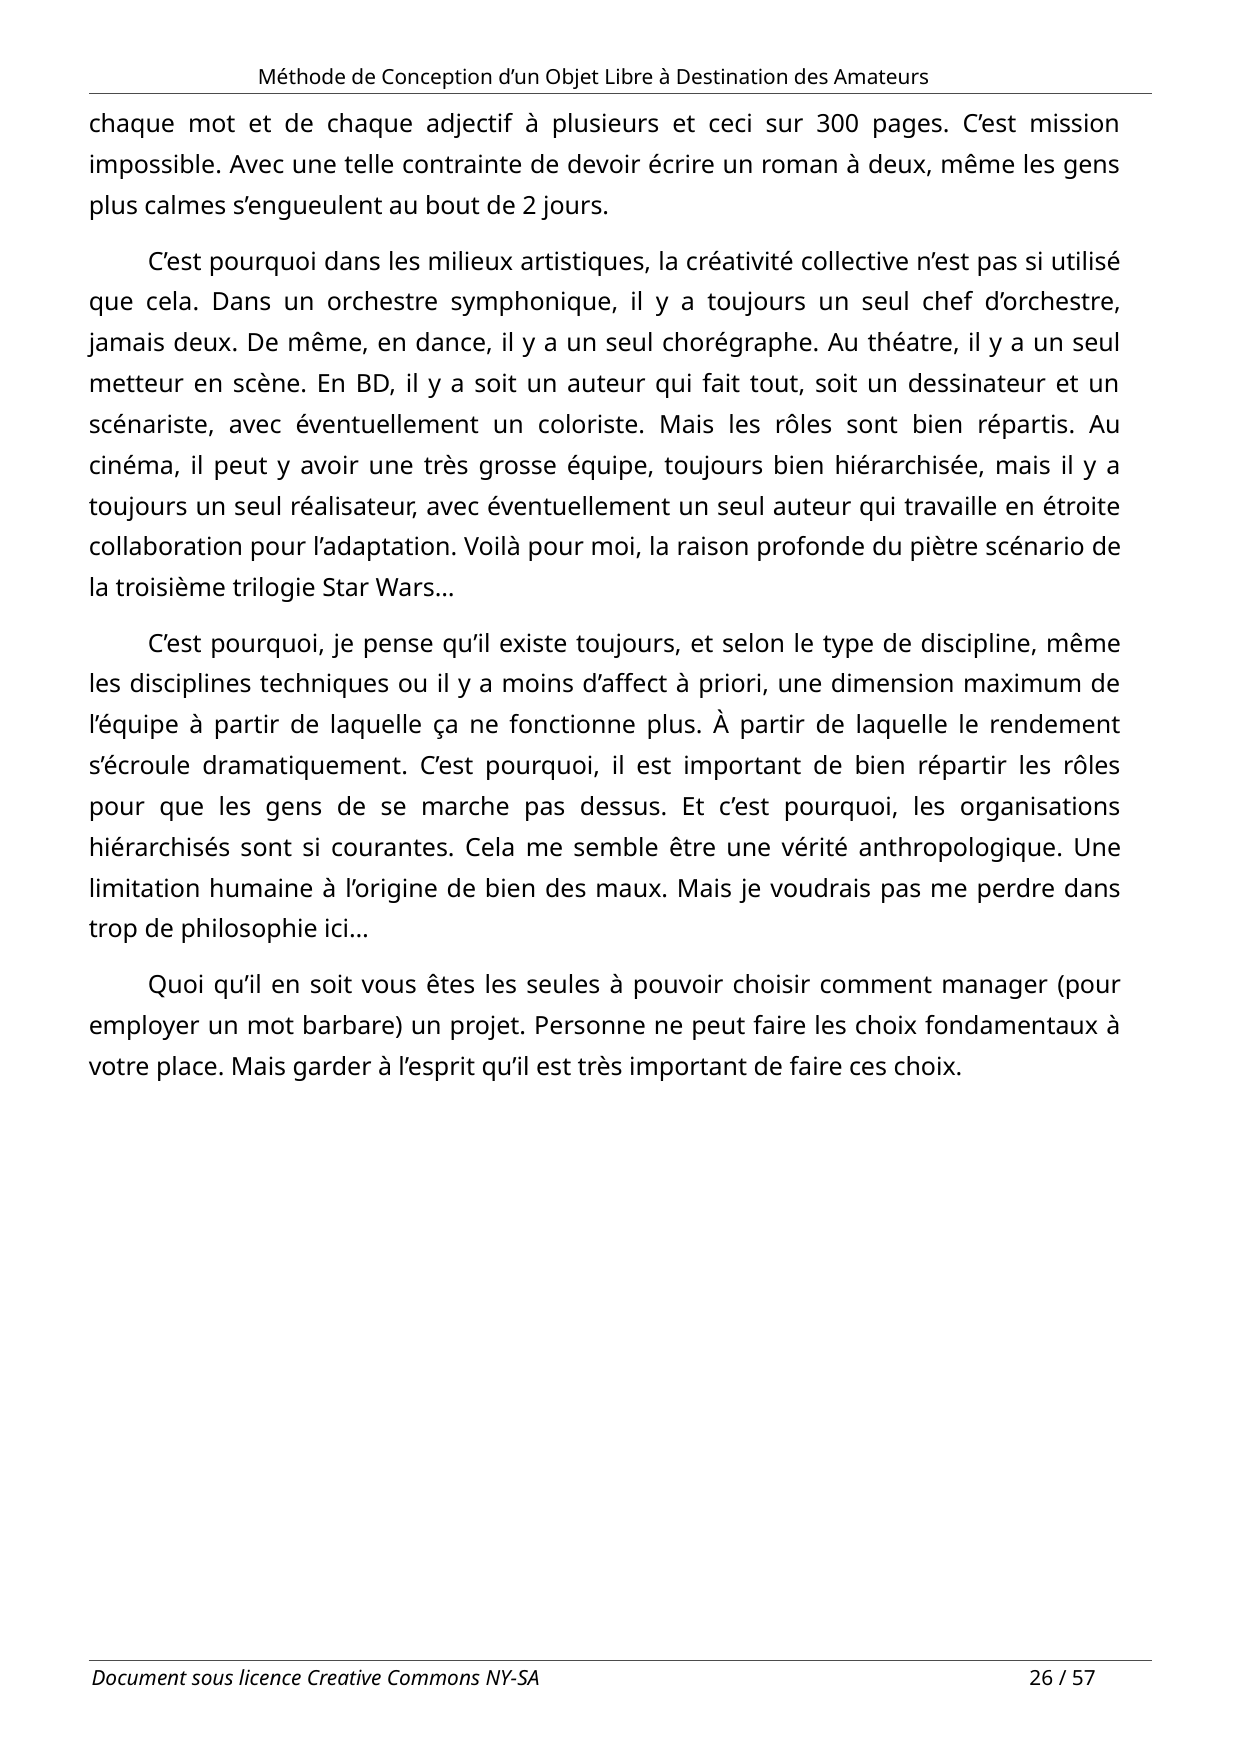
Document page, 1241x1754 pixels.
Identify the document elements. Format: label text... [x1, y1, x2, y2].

text C’est pourquoi dans les milieux artistiques, la créativité collective n’est pas si utilisé que cela. Dans un orchestre symphonique, il y a toujours un seul chef d’orchestre, jamais deux. De même, en dance, il y a un seul chorégraphe. Au théatre, il y a un seul metteur en scène. En BD, il y a soit un auteur qui fait tout, soit un dessinateur et un scénariste, avec éventuellement un coloriste. Mais les rôles sont bien répartis. Au cinéma, il peut y avoir une très grosse équipe, toujours bien hiérarchisée, mais il y a toujours un seul réalisateur, avec éventuellement un seul auteur qui travaille en étroite collaboration pour l’adaptation. Voilà pour moi, la raison profonde du piètre scénario de la troisième trilogie Star Wars… [88, 243, 1122, 604]
text chaque mot et de chaque adjectif à plusieurs et ceci sur 300 pages. C’est mission impossible. Avec une telle contrainte de devoir écrire un roman à deux, même les gens plus calmes s’engueulent au bout de 2 jours. [88, 106, 1122, 222]
text Quoi qu’il en soit vous êtes les seules à pouvoir choisir comment manager (pour employer un mot barbare) un projet. Personne ne peut faire les choix fondamentaux à votre place. Mais garder à l’esprit qu’il est très important de faire ces choix. [88, 967, 1122, 1082]
text C’est pourquoi, je pense qu’il existe toujours, et selon le type de discipline, même les disciplines techniques ou il y a moins d’affect à priori, une dimension maximum de l’équipe à partir de laquelle ça ne fonctionne plus. À partir de laquelle le rendement s’écroule dramatiquement. C’est pourquoi, il est important de bien répartir les rôles pour que les gens de se marche pas dessus. Et c’est pourquoi, les organisations hiérarchisés sont si courantes. Cela me semble être une vérité anthropologique. Une limitation humaine à l’origine de bien des maux. Mais je voudrais pas me perdre dans trop de philosophie ici… [88, 625, 1122, 945]
